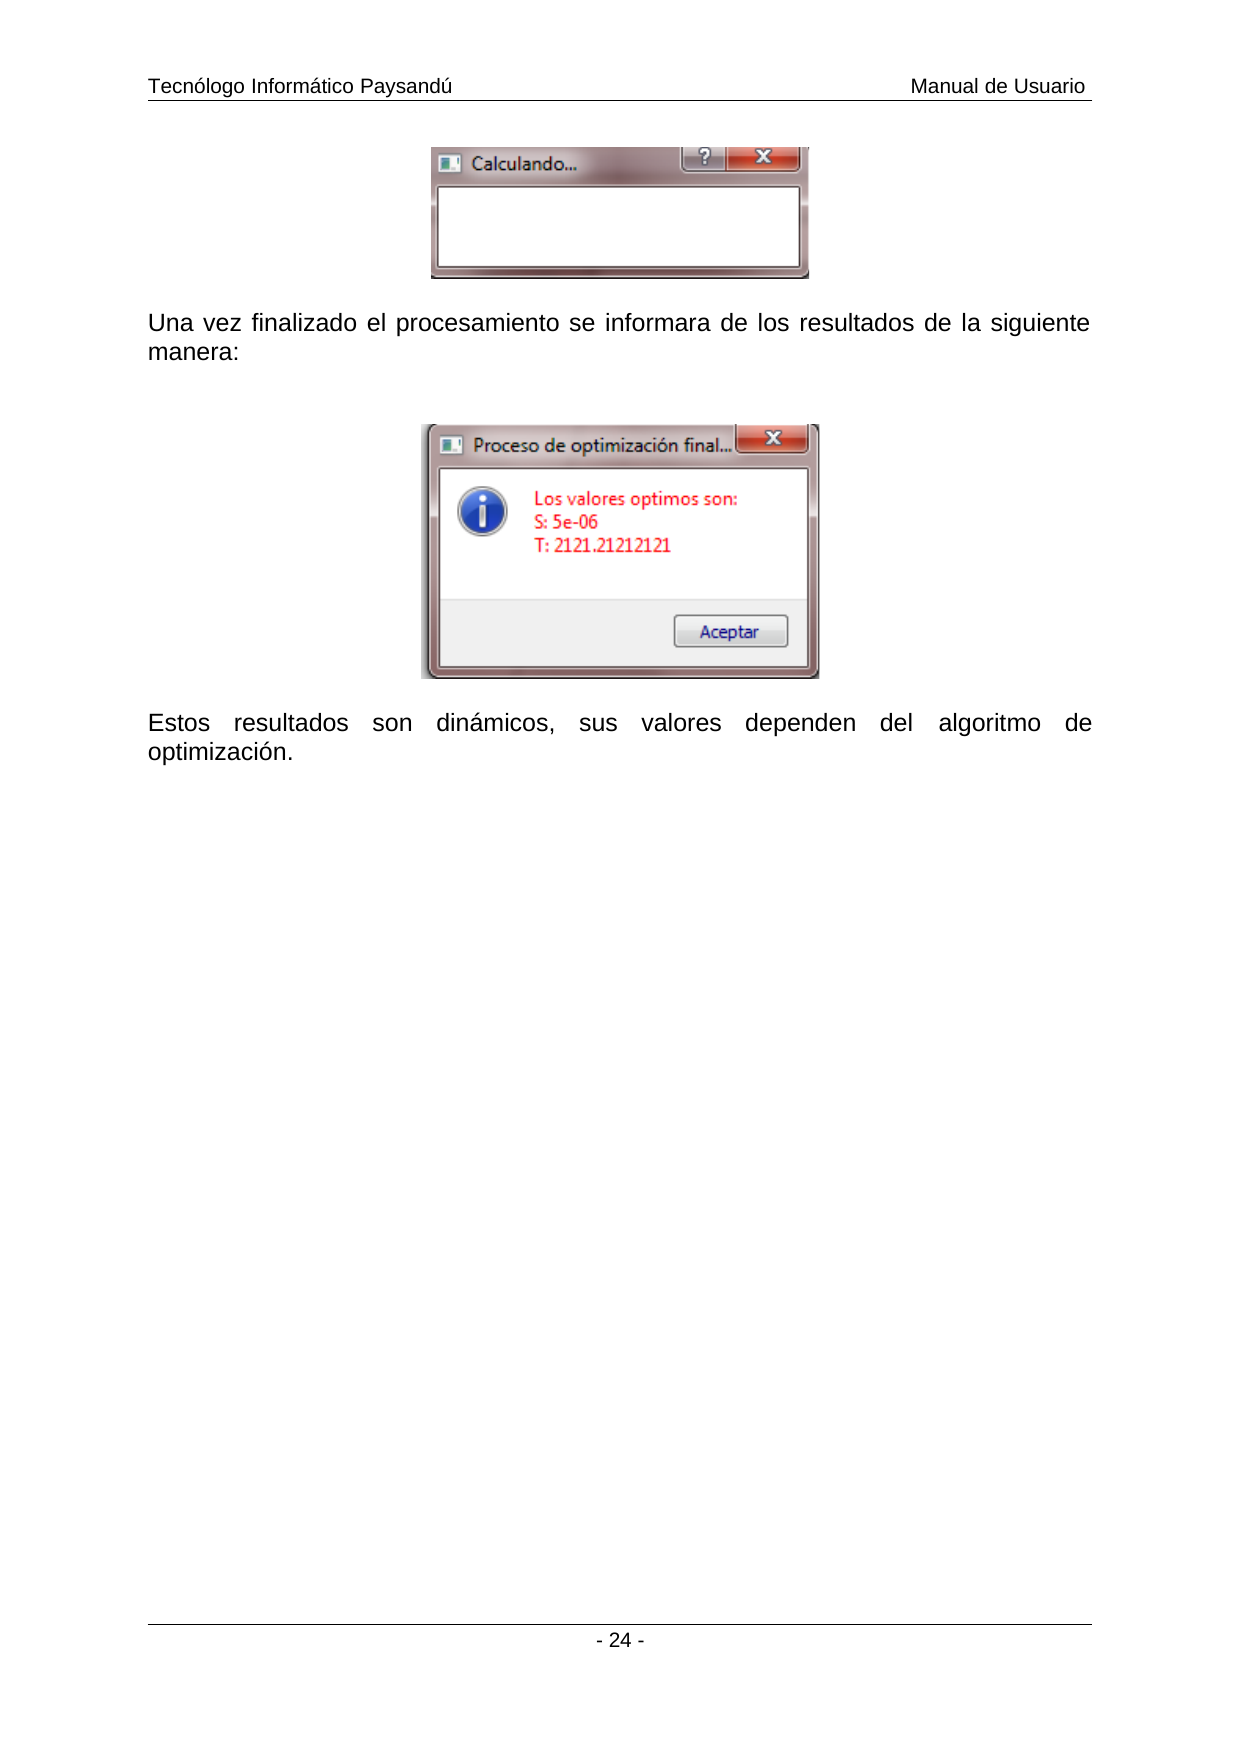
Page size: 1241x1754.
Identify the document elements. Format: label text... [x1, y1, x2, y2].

picture [421, 424, 820, 679]
text Estos resultados son dinámicos, sus valores dependen del algoritmo de optimización. [148, 708, 1092, 765]
picture [431, 147, 810, 279]
text Una vez finalizado el procesamiento se informara de los resultados de la siguiente manera: [148, 308, 1092, 365]
